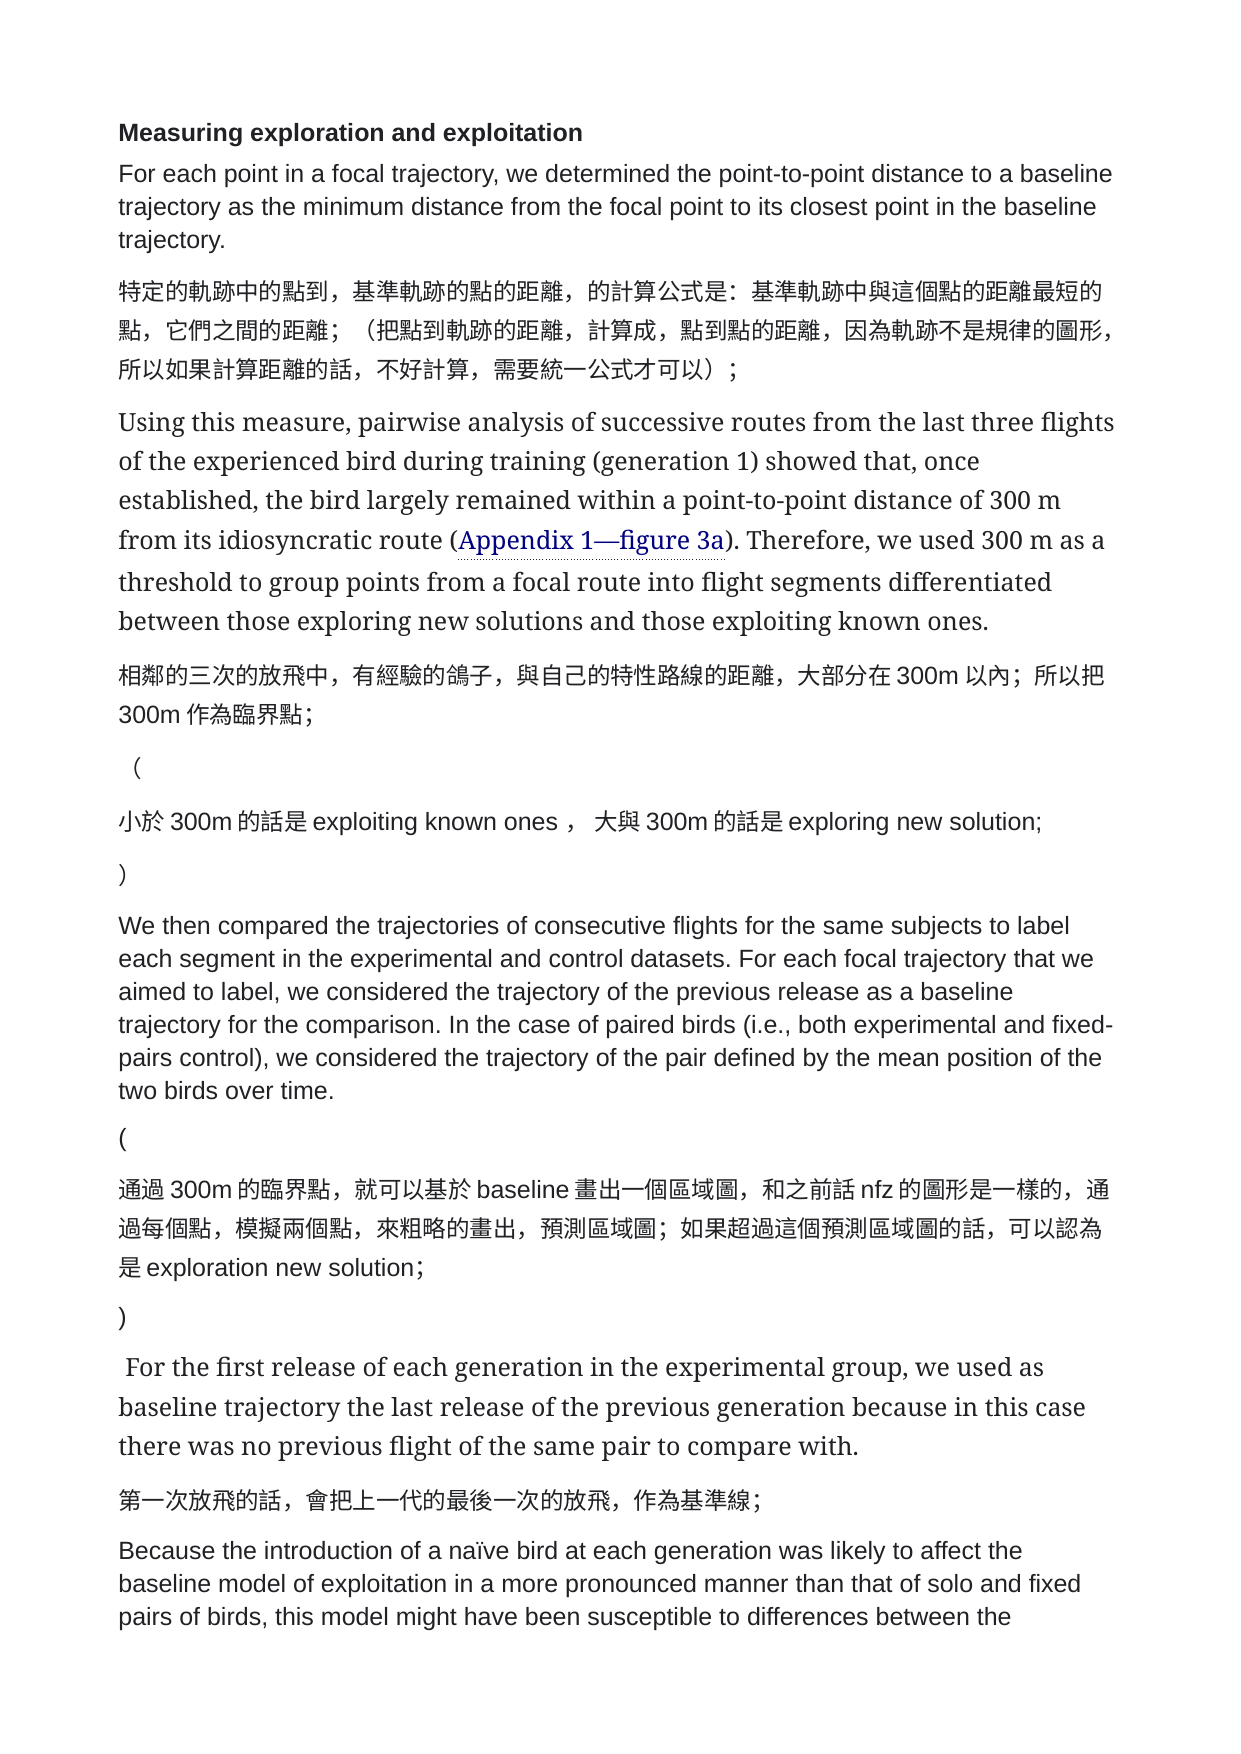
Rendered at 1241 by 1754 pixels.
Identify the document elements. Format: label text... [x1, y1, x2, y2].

text 小於300m的話是exploiting known ones ， 大與300m的話是exploring new solution; [118, 803, 1122, 837]
text ） [118, 857, 1122, 891]
text ( [118, 1123, 1122, 1152]
text 相鄰的三次的放飛中，有經驗的鴿子，與自己的特性路線的距離，大部分在300m以內；所以把300m作為臨界點； [118, 657, 1122, 730]
text 通過300m的臨界點，就可以基於baseline畫出一個區域圖，和之前話nfz的圖形是一樣的，通過每個點，模擬兩個點，來粗略的畫出，預測區域圖；如果超過這個預測區域圖的話，可以認為是exploration new solution； [118, 1171, 1122, 1283]
text Because the introduction of a naïve bird at each generation was likely to affect the baseline model of exploitation in a more pronounced manner than that of solo and fixed pairs of birds, this model might have been susceptible to differences between the [118, 1536, 1122, 1630]
text For the first release of each generation in the experimental group, we used as baseline trajectory the last release of the previous generation because in this case there was no previous flight of the same pair to compare with. [118, 1350, 1122, 1462]
text （ [118, 750, 1122, 784]
text For each point in a focal trajectory, we determined the point-to-point distance to a baseline trajectory as the minimum distance from the focal point to its closest point in the baseline trajectory. [118, 159, 1122, 254]
text 第一次放飛的話，會把上一代的最後一次的放飛，作為基準線； [118, 1482, 1122, 1516]
text ) [118, 1302, 1122, 1331]
text Using this measure, pairwise analysis of successive routes from the last three flights of the experienced bird during training (generation 1) showed that, once established, the bird largely remained within a point-to-point distance of 300 m from its idiosyncratic route (Appendix 1—figure 3a). Therefore, we used 300 m as a threshold to group points from a focal route into flight segments differentiated between those exploring new solutions and those exploiting known ones. [118, 404, 1122, 638]
text We then compared the trajectories of consecutive flights for the same subjects to label each segment in the experimental and control datasets. For each focal trajectory that we aimed to label, we considered the trajectory of the previous release as a baseline trajectory for the comparison. In the case of paired birds (i.e., both experimental and fixed-pairs control), we considered the trajectory of the pair defined by the mean position of the two birds over time. [118, 911, 1122, 1104]
subtitle Measuring exploration and exploitation [118, 118, 1122, 147]
text 特定的軌跡中的點到，基準軌跡的點的距離，的計算公式是：基準軌跡中與這個點的距離最短的點，它們之間的距離；（把點到軌跡的距離，計算成，點到點的距離，因為軌跡不是規律的圖形，所以如果計算距離的話，不好計算，需要統一公式才可以）； [118, 273, 1122, 385]
